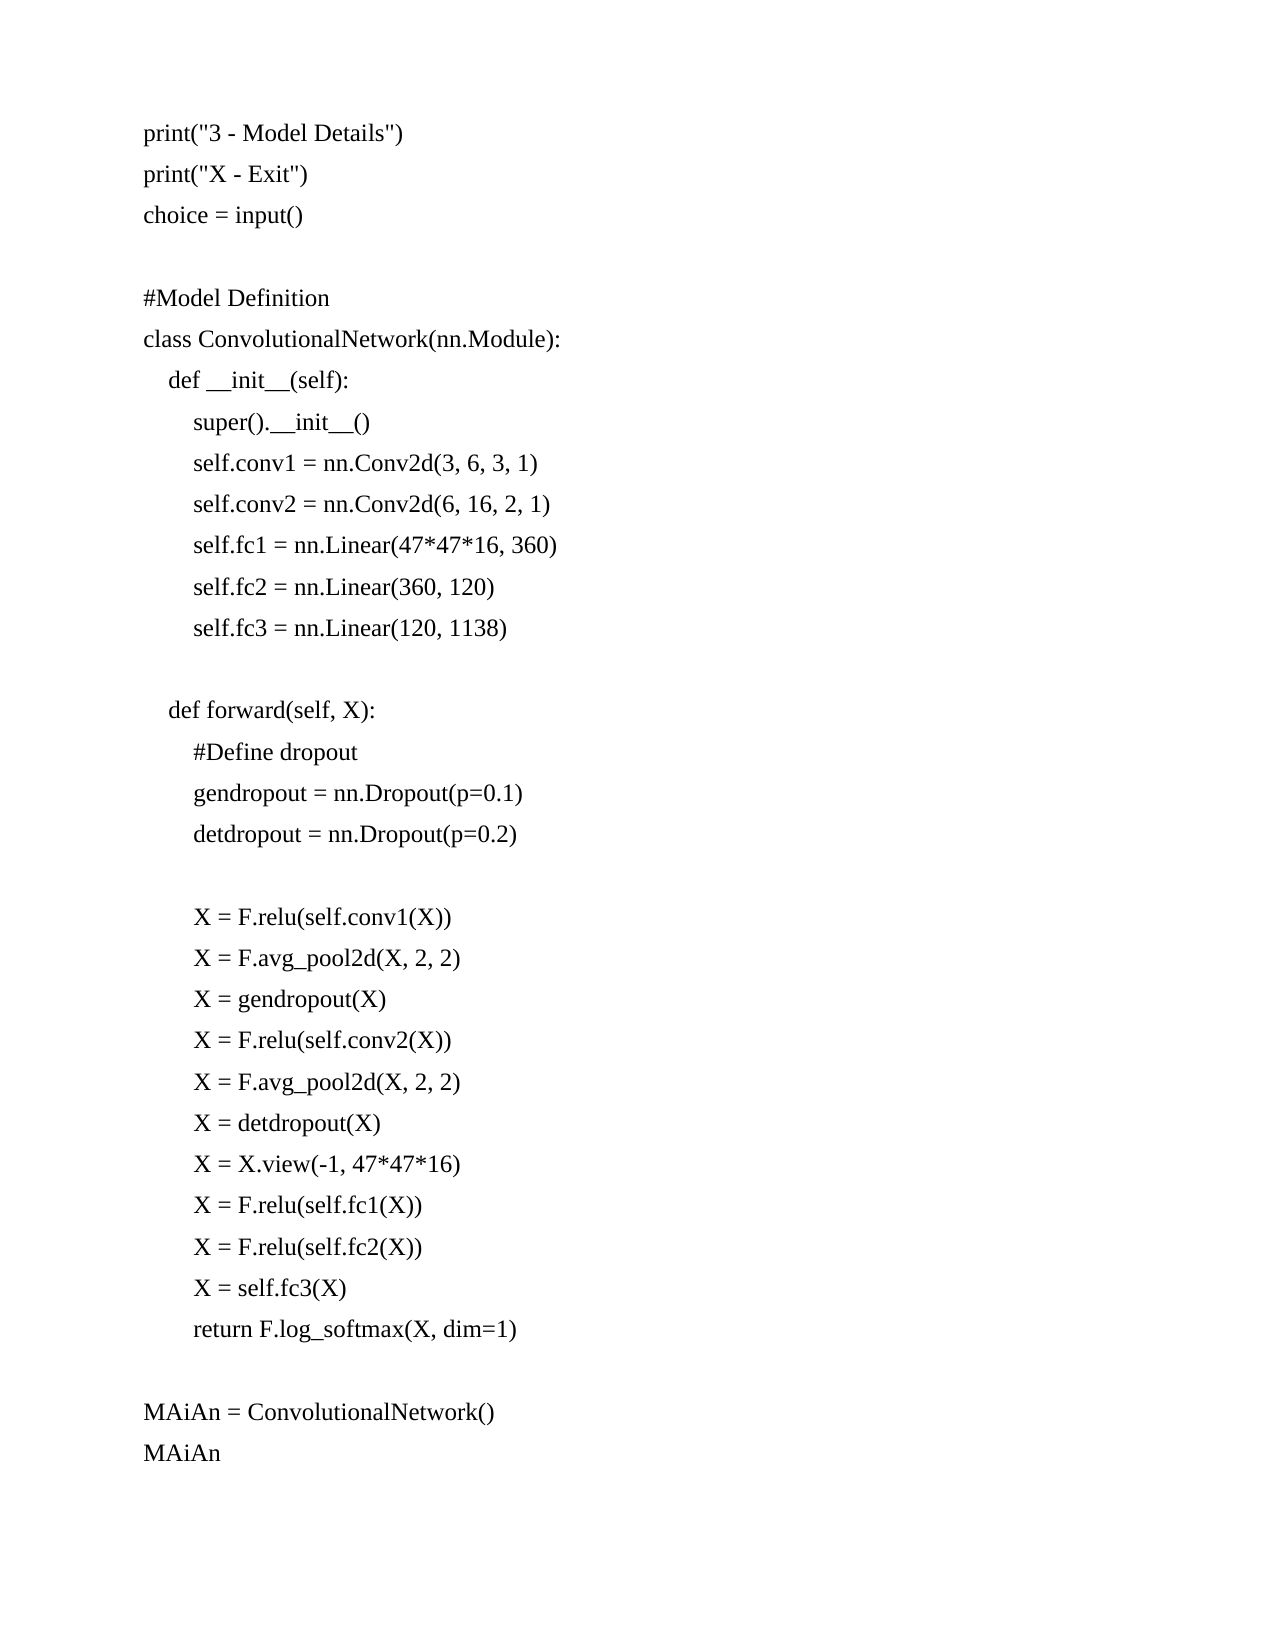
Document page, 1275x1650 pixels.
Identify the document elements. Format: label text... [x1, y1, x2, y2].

text X = F.relu(self.fc1(X)) [118, 1191, 1157, 1219]
text return F.log_softmax(X, dim=1) [118, 1314, 1157, 1343]
text X = self.fc3(X) [118, 1273, 1157, 1302]
text X = F.relu(self.conv2(X)) [118, 1026, 1157, 1054]
text self.fc2 = nn.Linear(360, 120) [118, 572, 1157, 601]
text print("X - Exit") [118, 159, 1157, 188]
text MAiAn = ConvolutionalNetwork() [118, 1397, 1157, 1426]
text def __init__(self): [118, 366, 1157, 394]
text self.fc1 = nn.Linear(47*47*16, 360) [118, 531, 1157, 559]
text X = F.relu(self.conv1(X)) [118, 902, 1157, 931]
text X = F.relu(self.fc2(X)) [118, 1232, 1157, 1261]
text X = gendropout(X) [118, 984, 1157, 1013]
text self.conv2 = nn.Conv2d(6, 16, 2, 1) [118, 489, 1157, 518]
text MAiAn [118, 1438, 1157, 1467]
text detdropout = nn.Dropout(p=0.2) [118, 819, 1157, 848]
text #Model Definition [118, 283, 1157, 312]
text self.conv1 = nn.Conv2d(3, 6, 3, 1) [118, 448, 1157, 477]
text #Define dropout [118, 737, 1157, 766]
text super().__init__() [118, 407, 1157, 436]
text X = detdropout(X) [118, 1108, 1157, 1137]
text X = F.avg_pool2d(X, 2, 2) [118, 943, 1157, 972]
text class ConvolutionalNetwork(nn.Module): [118, 324, 1157, 353]
text choice = input() [118, 201, 1157, 229]
text print("3 - Model Details") [118, 118, 1157, 147]
text gendropout = nn.Dropout(p=0.1) [118, 778, 1157, 807]
text self.fc3 = nn.Linear(120, 1138) [118, 613, 1157, 642]
text X = X.view(-1, 47*47*16) [118, 1149, 1157, 1178]
text X = F.avg_pool2d(X, 2, 2) [118, 1067, 1157, 1096]
text def forward(self, X): [118, 696, 1157, 724]
